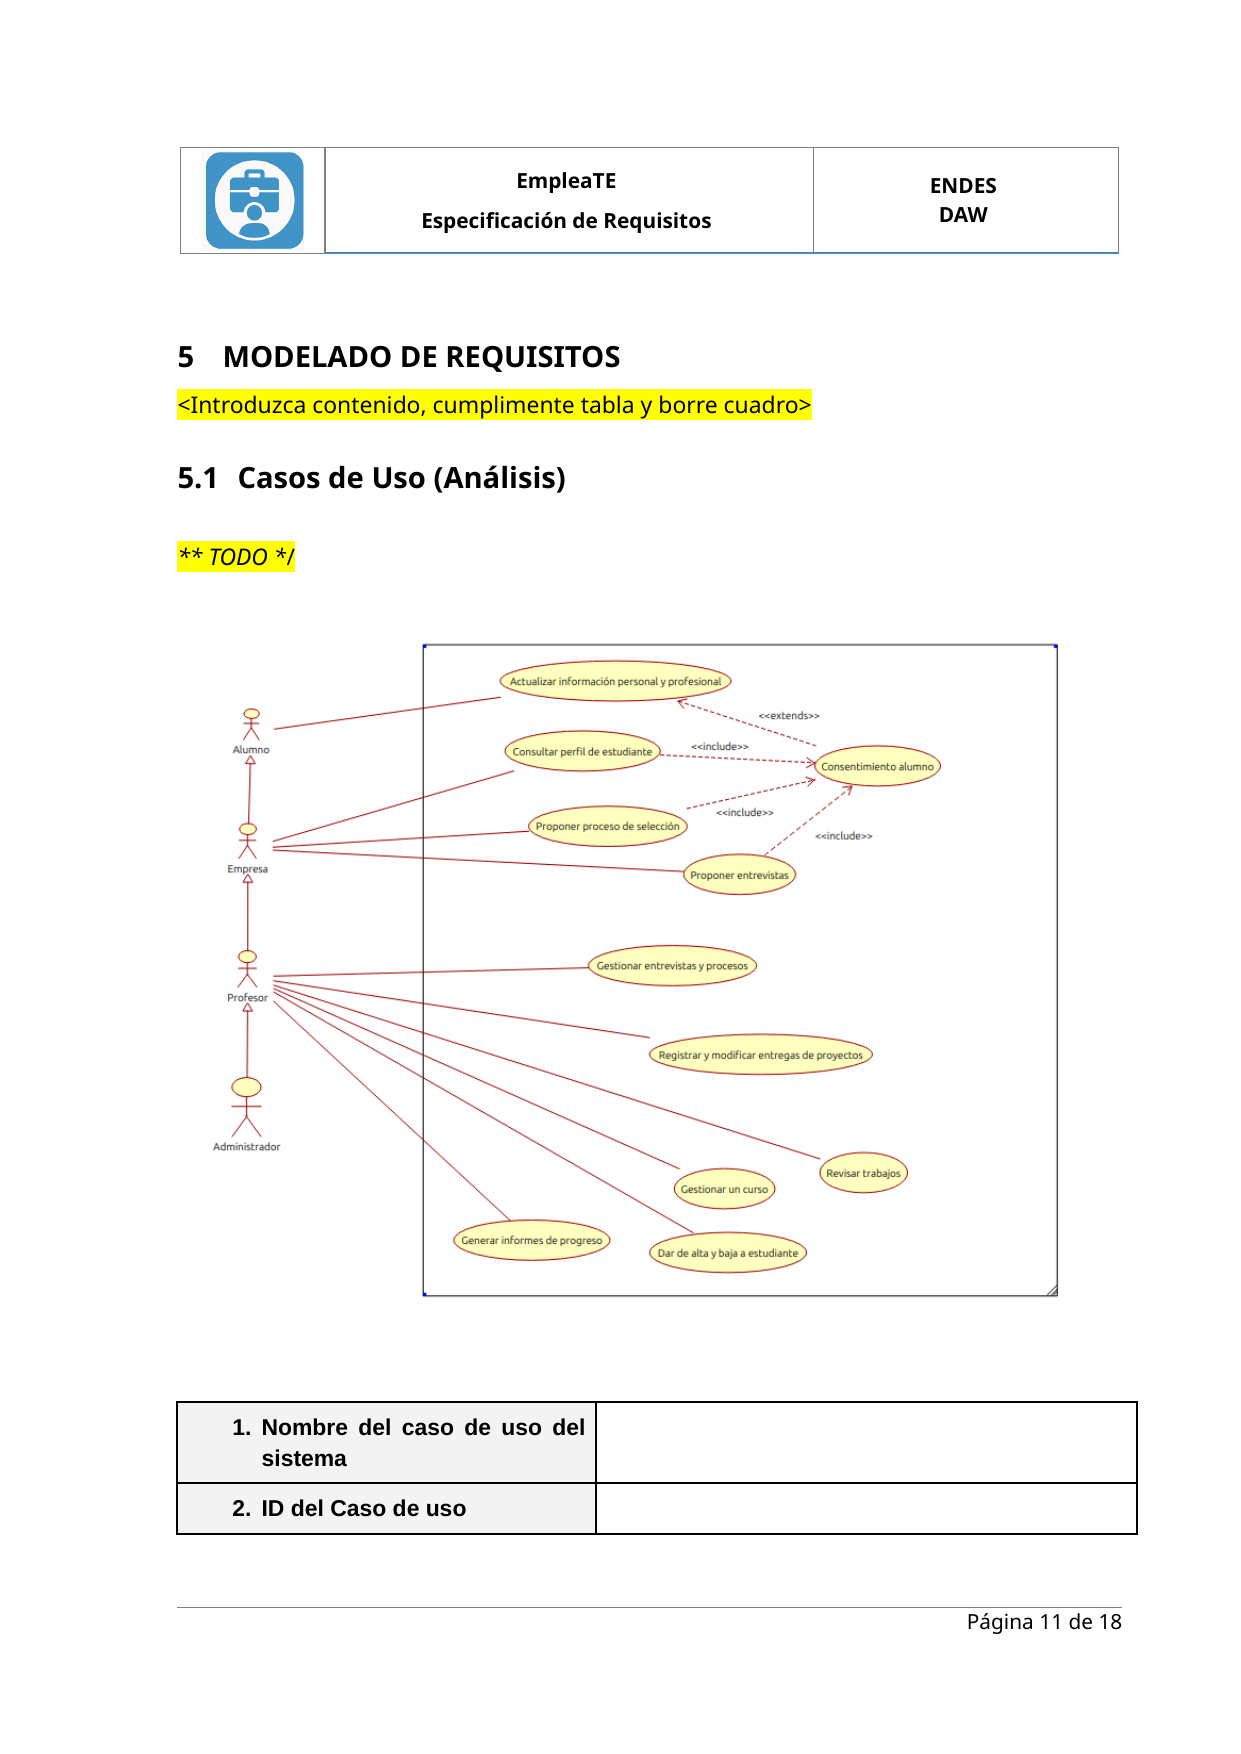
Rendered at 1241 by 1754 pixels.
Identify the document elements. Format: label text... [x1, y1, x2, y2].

table_cell ID del Caso de uso [178, 1484, 595, 1533]
table_header Nombre del caso de uso del sistema [178, 1403, 595, 1482]
text <Introduzca contenido, cumplimente tabla y borre cuadro> [177, 389, 1122, 420]
table_cell [597, 1484, 1136, 1533]
picture [201, 150, 304, 252]
picture [177, 600, 1123, 1342]
text ** TODO */ [177, 541, 1122, 572]
table_header [597, 1403, 1136, 1482]
subtitle MODELADO DE REQUISITOS [177, 336, 1122, 376]
subtitle Casos de Uso (Análisis) [177, 457, 1122, 497]
